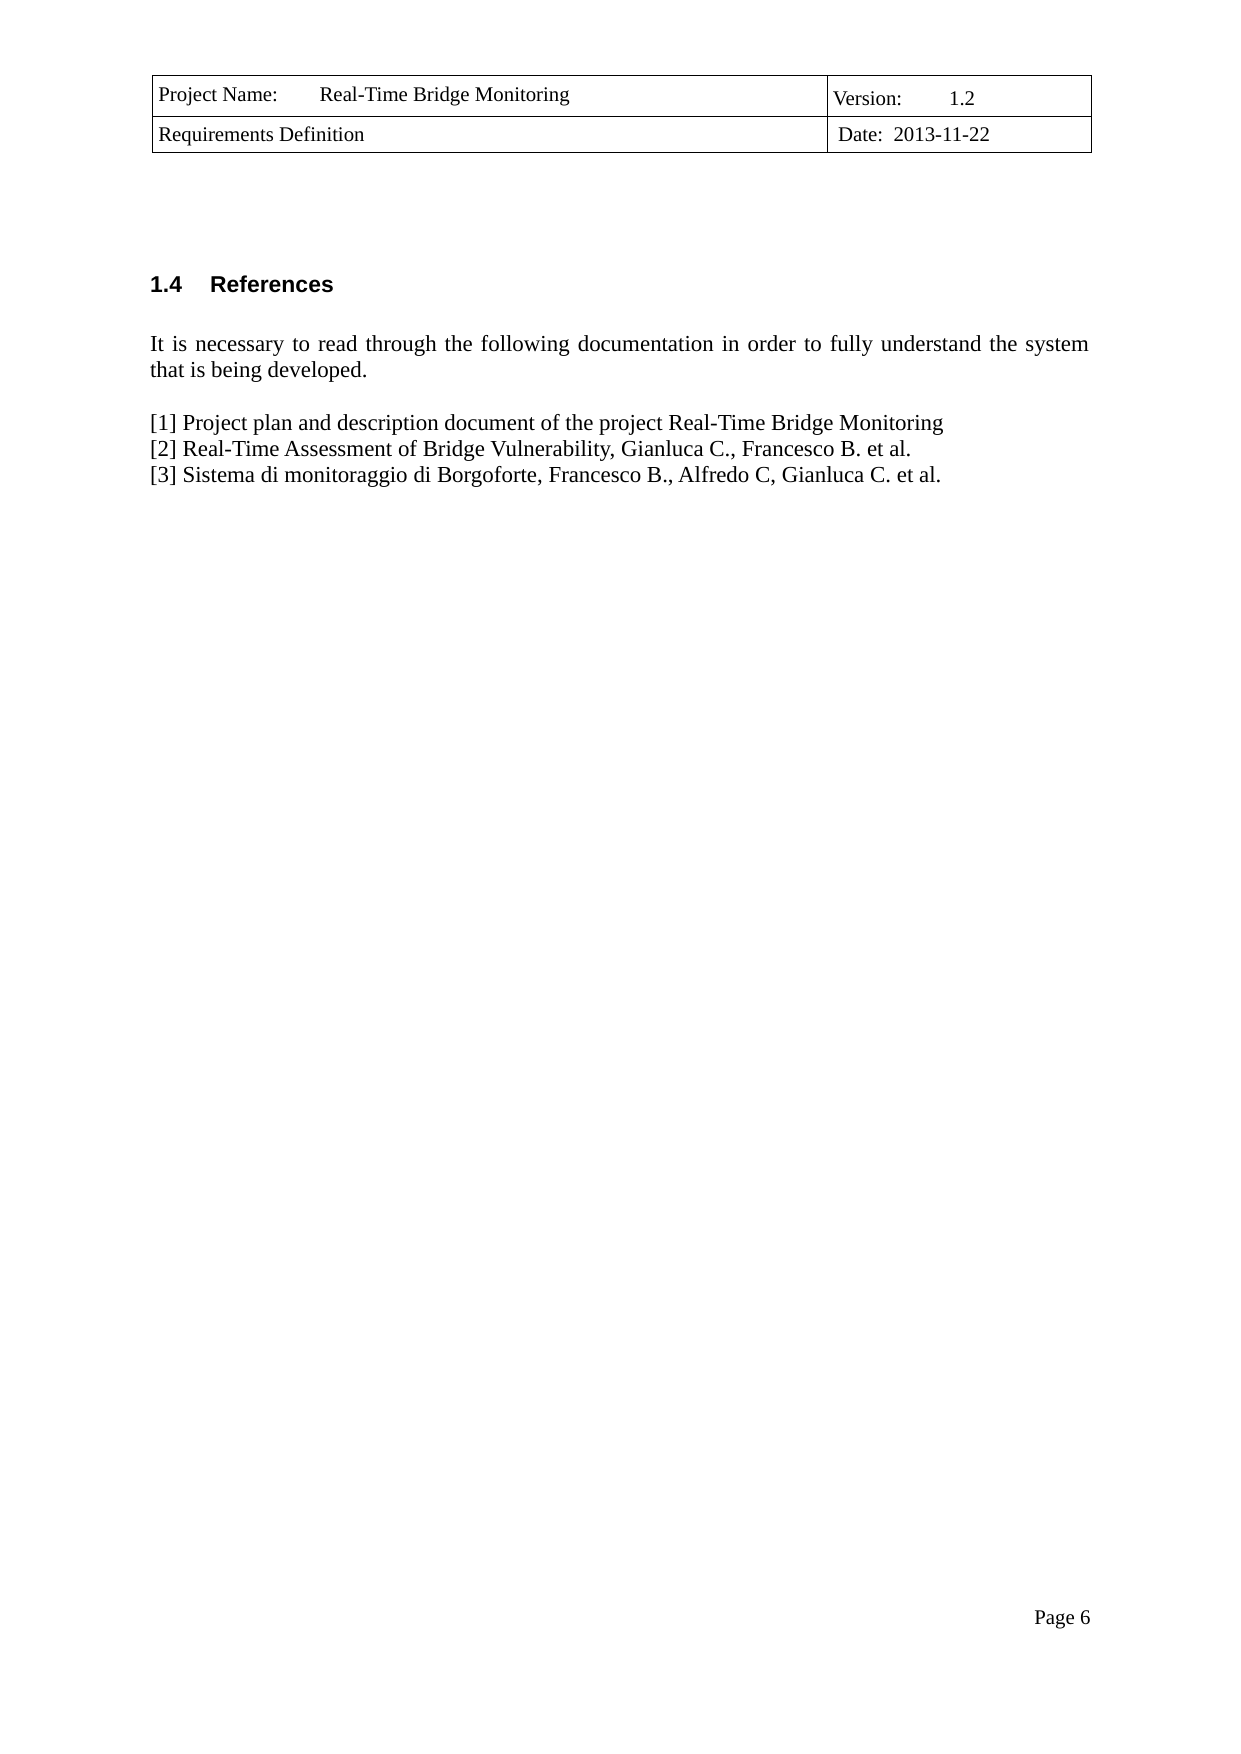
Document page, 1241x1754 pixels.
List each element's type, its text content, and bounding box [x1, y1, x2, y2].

text [3] Sistema di monitoraggio di Borgoforte, Francesco B., Alfredo C, Gianluca C. et al. [150, 461, 1090, 488]
subtitle References [150, 271, 1090, 297]
text It is necessary to read through the following documentation in order to fully understand the system that is being developed. [150, 329, 1090, 382]
text [2] Real-Time Assessment of Bridge Vulnerability, Gianluca C., Francesco B. et al. [150, 435, 1090, 461]
text [1] Project plan and description document of the project Real-Time Bridge Monitoring [150, 409, 1090, 435]
